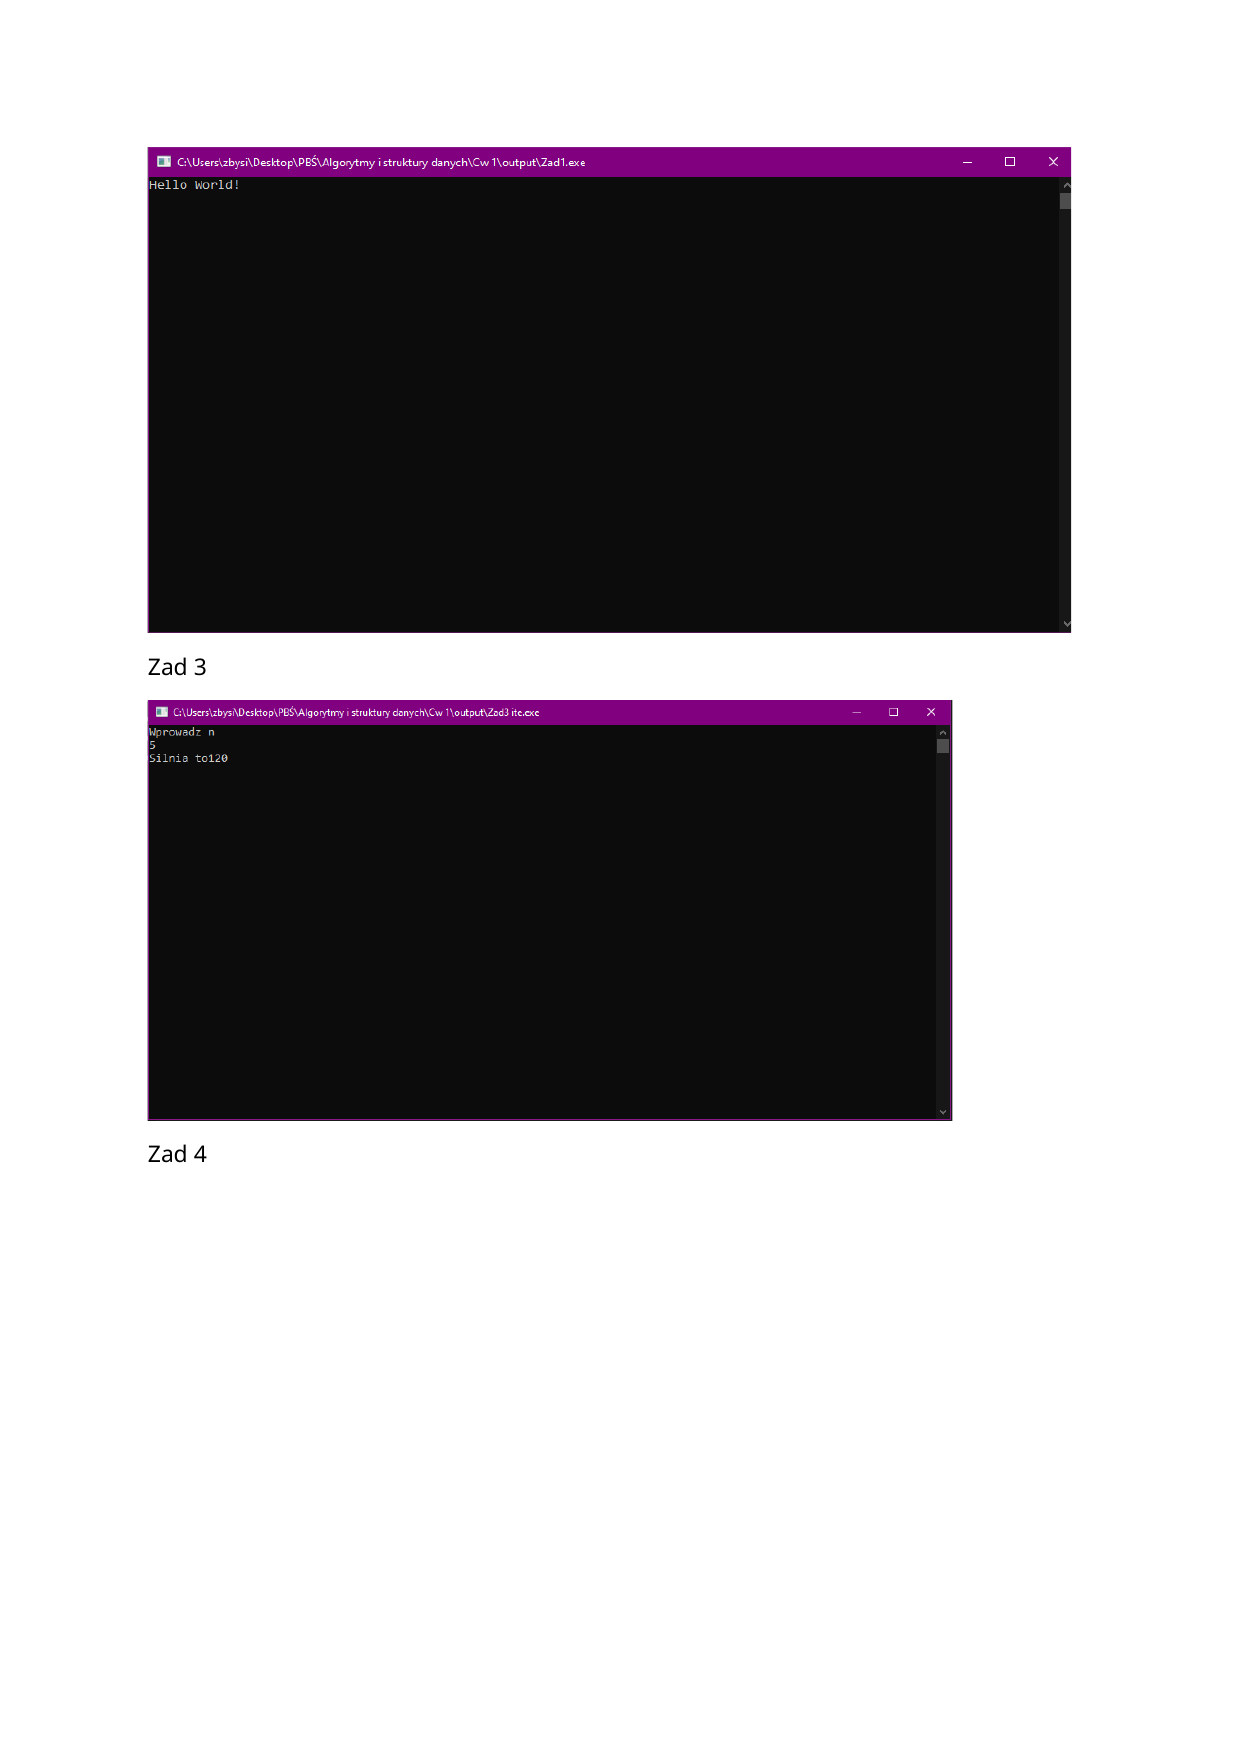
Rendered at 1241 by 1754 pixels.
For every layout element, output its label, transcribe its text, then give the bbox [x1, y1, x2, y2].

text Zad 3 [148, 651, 1093, 682]
text Zad 4 [148, 1138, 1093, 1170]
